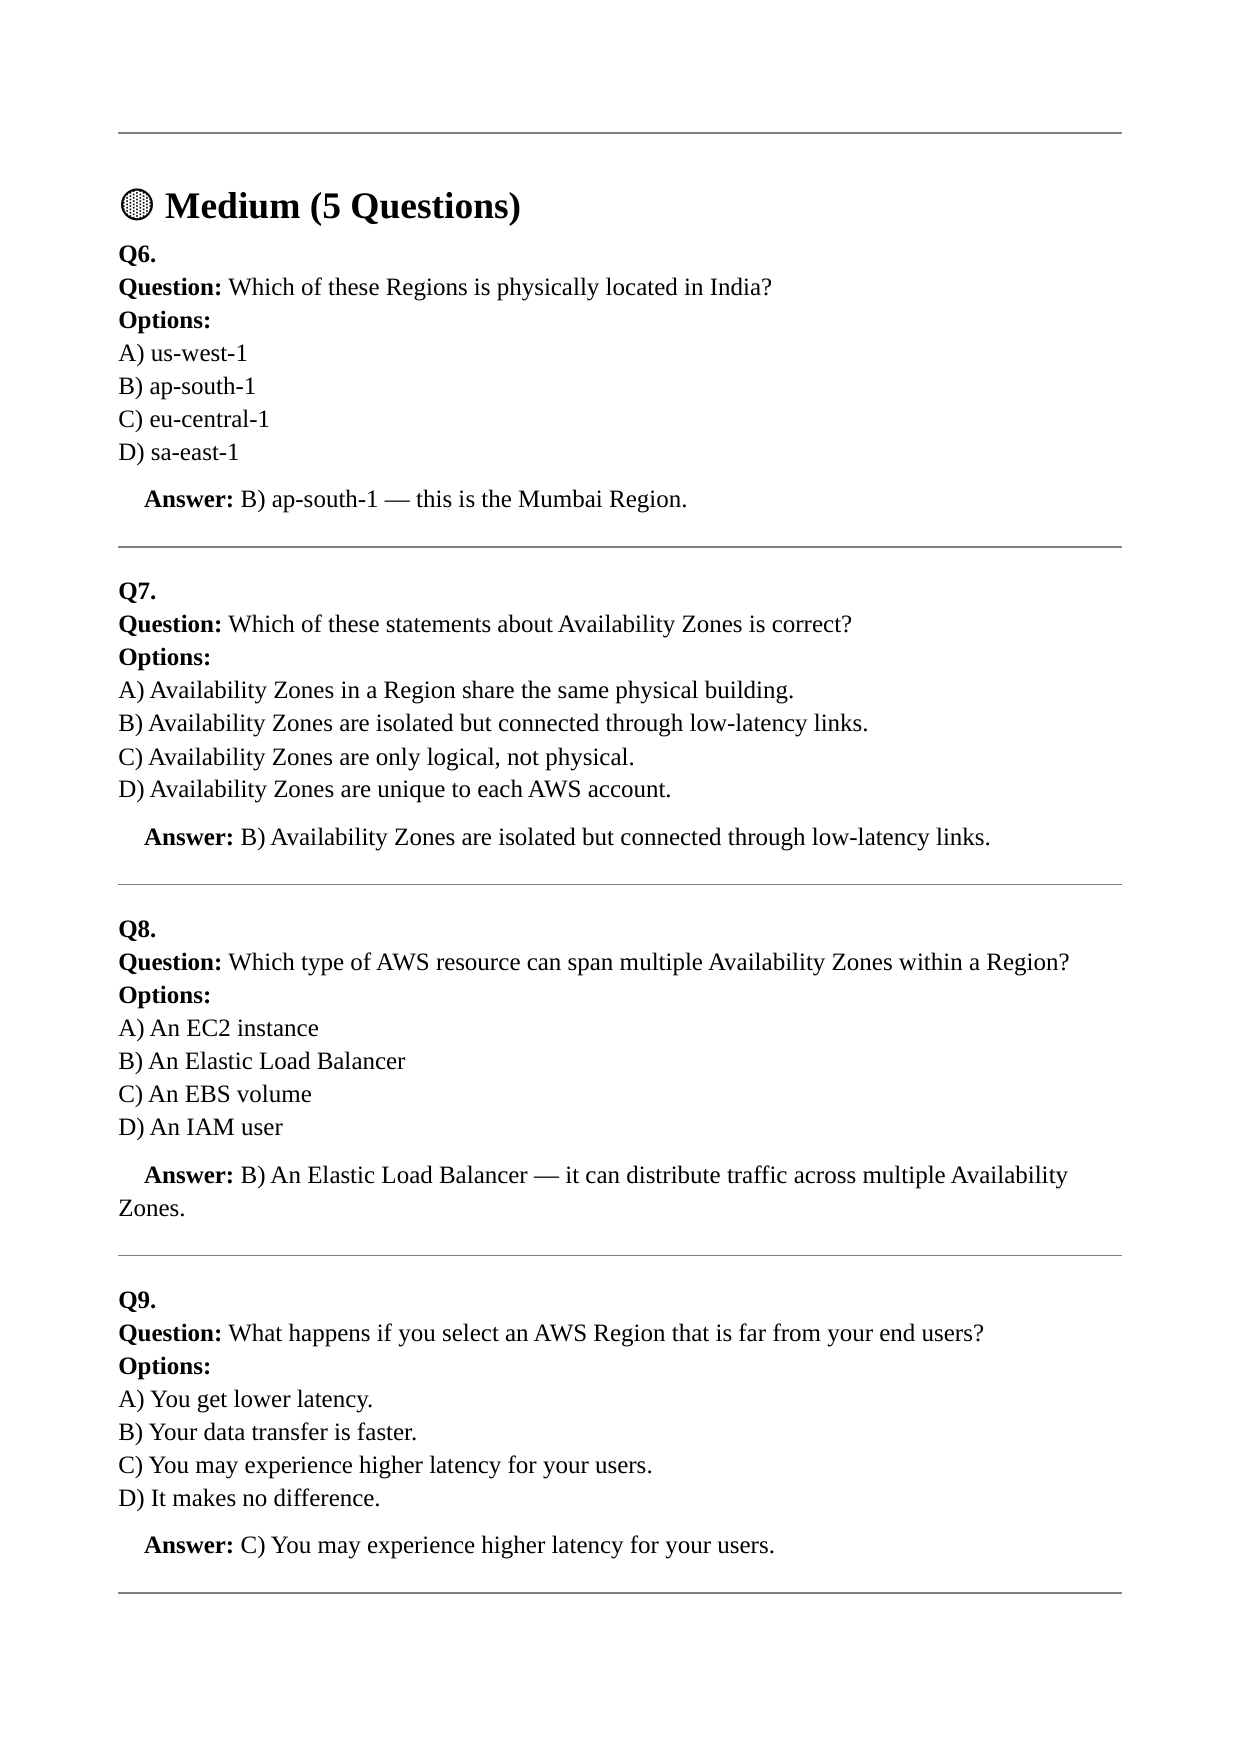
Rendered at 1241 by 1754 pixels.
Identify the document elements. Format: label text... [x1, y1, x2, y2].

text ✅ Answer: B) Availability Zones are isolated but connected through low-latency links. [118, 822, 1122, 851]
subtitle 🟡 Medium (5 Questions) [118, 183, 1122, 226]
text ✅ Answer: B) ap-south-1 — this is the Mumbai Region. [118, 484, 1122, 513]
text ✅ Answer: C) You may experience higher latency for your users. [118, 1530, 1122, 1559]
text Q6. Question: Which of these Regions is physically located in India? Options: A) us-west-1 B) ap-south-1 C) eu-central-1 D) sa-east-1 [118, 239, 1122, 466]
text Q7. Question: Which of these statements about Availability Zones is correct? Options: A) Availability Zones in a Region share the same physical building. B) Availability Zones are isolated but connected through low-latency links. C) Availability Zones are only logical, not physical. D) Availability Zones are unique to each AWS account. [118, 576, 1122, 803]
text Q9. Question: What happens if you select an AWS Region that is far from your end users? Options: A) You get lower latency. B) Your data transfer is faster. C) You may experience higher latency for your users. D) It makes no difference. [118, 1285, 1122, 1512]
text ✅ Answer: B) An Elastic Load Balancer — it can distribute traffic across multiple Availability Zones. [118, 1160, 1122, 1222]
text Q8. Question: Which type of AWS resource can span multiple Availability Zones within a Region? Options: A) An EC2 instance B) An Elastic Load Balancer C) An EBS volume D) An IAM user [118, 914, 1122, 1141]
